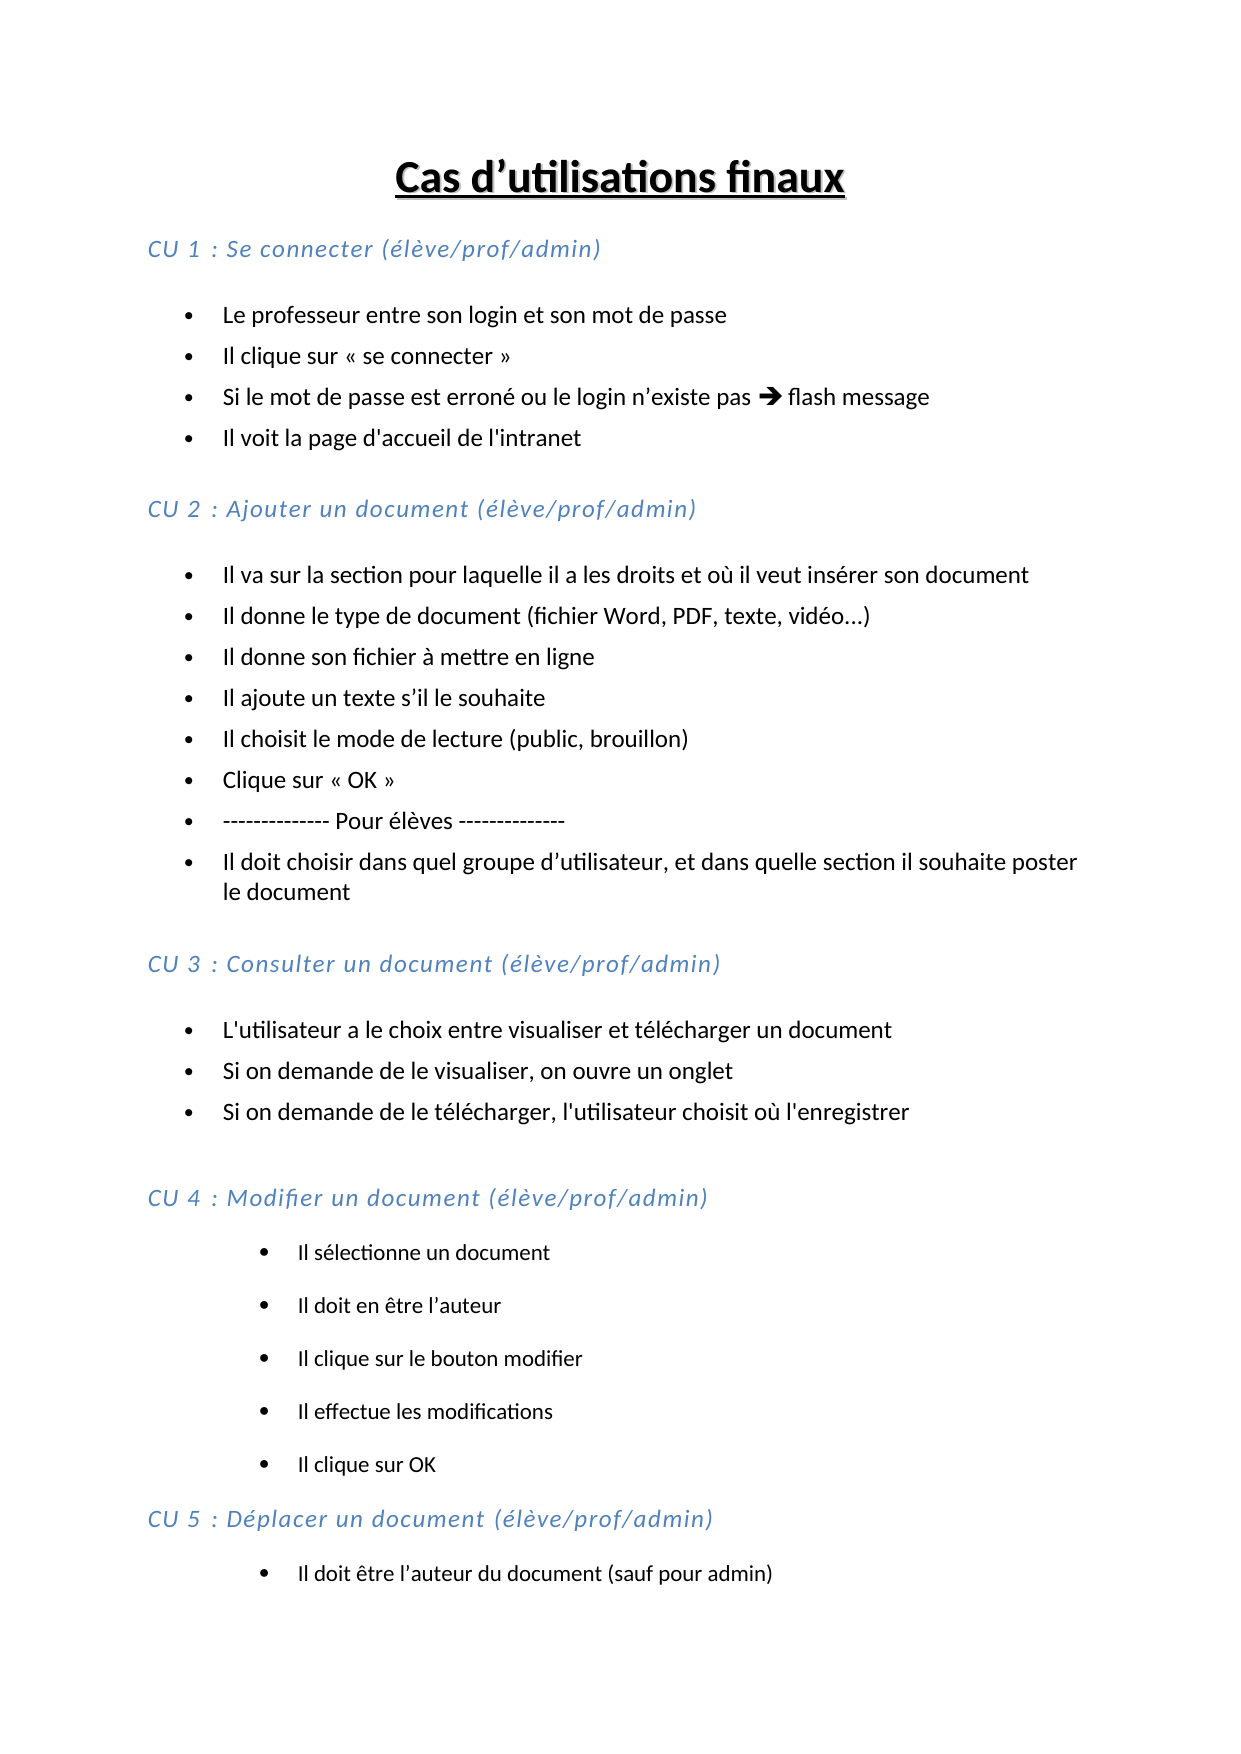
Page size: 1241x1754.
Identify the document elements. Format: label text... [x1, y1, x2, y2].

list Il voit la page d'accueil de l'intranet [185, 422, 1093, 452]
text CU 2 : Ajouter un document (élève/prof/admin) [148, 493, 1093, 524]
text CU 4 : Modifier un document (élève/prof/admin) [148, 1182, 1093, 1213]
list Il effectue les modifications [260, 1397, 1093, 1425]
list Il clique sur le bouton modifier [260, 1344, 1093, 1372]
text CU 1 : Se connecter (élève/prof/admin) [148, 233, 1093, 263]
list Clique sur « OK » [185, 764, 1093, 795]
list Si on demande de le visualiser, on ouvre un onglet [185, 1055, 1093, 1086]
list -------------- Pour élèves -------------- [185, 805, 1093, 836]
list Il doit choisir dans quel groupe d’utilisateur, et dans quelle section il souhaite poster le document [185, 846, 1093, 907]
text CU 3 : Consulter un document (élève/prof/admin) [148, 948, 1093, 978]
list Il sélectionne un document [260, 1238, 1093, 1266]
list Il choisit le mode de lecture (public, brouillon) [185, 723, 1093, 754]
list Il ajoute un texte s’il le souhaite [185, 682, 1093, 713]
list Si on demande de le télécharger, l'utilisateur choisit où l'enregistrer [185, 1096, 1093, 1127]
list Il clique sur OK [260, 1450, 1093, 1478]
list Il clique sur « se connecter » [185, 340, 1093, 370]
list Il donne le type de document (fichier Word, PDF, texte, vidéo...) [185, 600, 1093, 631]
text CU 5 : Déplacer un document (élève/prof/admin) [148, 1503, 1093, 1534]
list Il doit en être l’auteur [260, 1291, 1093, 1319]
list Il donne son fichier à mettre en ligne [185, 641, 1093, 672]
list Le professeur entre son login et son mot de passe [185, 299, 1093, 329]
text Cas d’utilisations finaux [148, 148, 1093, 203]
list Il va sur la section pour laquelle il a les droits et où il veut insérer son document [185, 559, 1093, 590]
list L'utilisateur a le choix entre visualiser et télécharger un document [185, 1014, 1093, 1045]
list Il doit être l’auteur du document (sauf pour admin) [260, 1559, 1093, 1587]
list Si le mot de passe est erroné ou le login n’existe pas  flash message [185, 381, 1093, 411]
